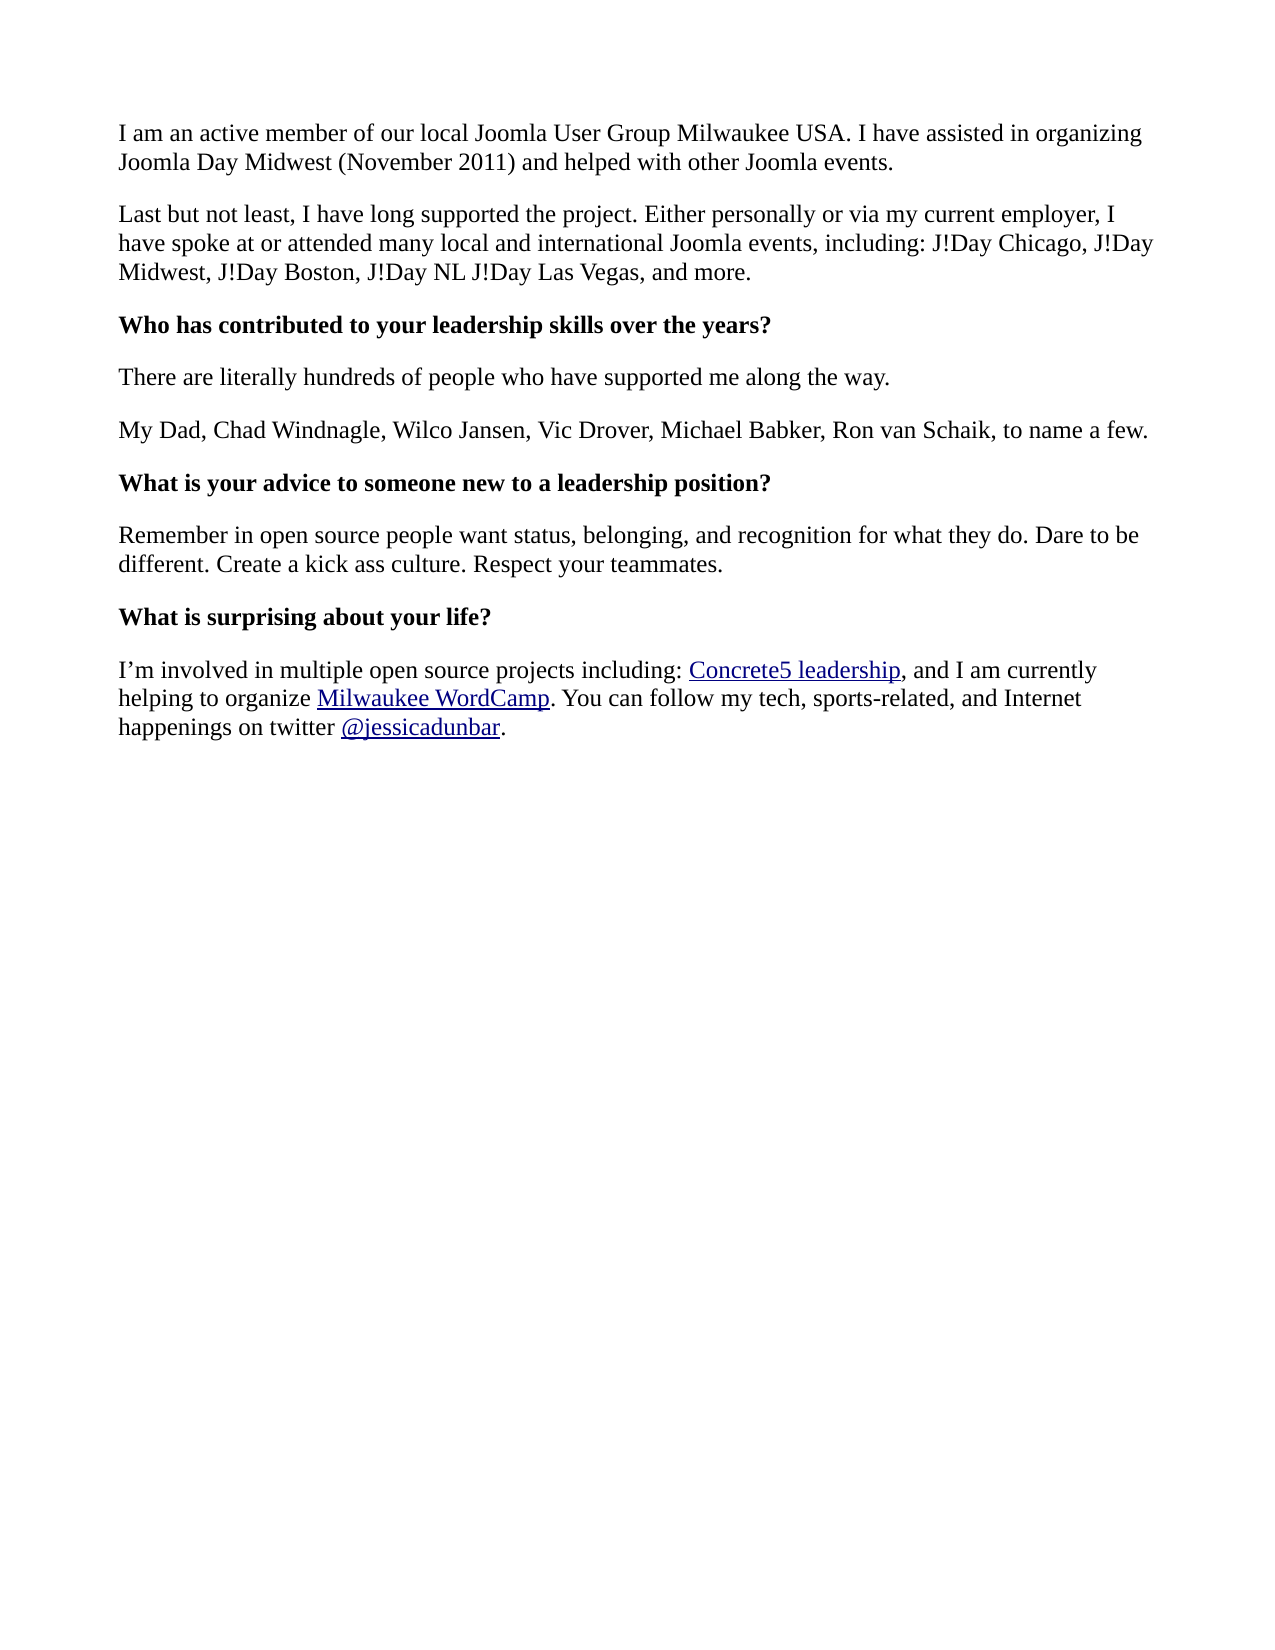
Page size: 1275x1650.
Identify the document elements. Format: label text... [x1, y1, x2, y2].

text Who has contributed to your leadership skills over the years? [118, 310, 1157, 338]
text I am an active member of our local Joomla User Group Milwaukee USA. I have assisted in organizing Joomla Day Midwest (November 2011) and helped with other Joomla events. [118, 118, 1157, 176]
text Remember in open source people want status, belonging, and recognition for what they do. Dare to be different. Create a kick ass culture. Respect your teammates. [118, 521, 1157, 578]
text What is surprising about your life? [118, 602, 1157, 631]
text Last but not least, I have long supported the project. Either personally or via my current employer, I have spoke at or attended many local and international Joomla events, including: J!Day Chicago, J!Day Midwest, J!Day Boston, J!Day NL J!Day Las Vegas, and more. [118, 199, 1157, 286]
text My Dad, Chad Windnagle, Wilco Jansen, Vic Drover, Michael Babker, Ron van Schaik, to name a few. [118, 415, 1157, 444]
text I’m involved in multiple open source projects including: Concrete5 leadership, and I am currently helping to organize Milwaukee WordCamp. You can follow my tech, sports-related, and Internet happenings on twitter @jessicadunbar. [118, 655, 1157, 741]
text There are literally hundreds of people who have supported me along the way. [118, 362, 1157, 391]
text What is your advice to someone new to a leadership position? [118, 468, 1157, 497]
